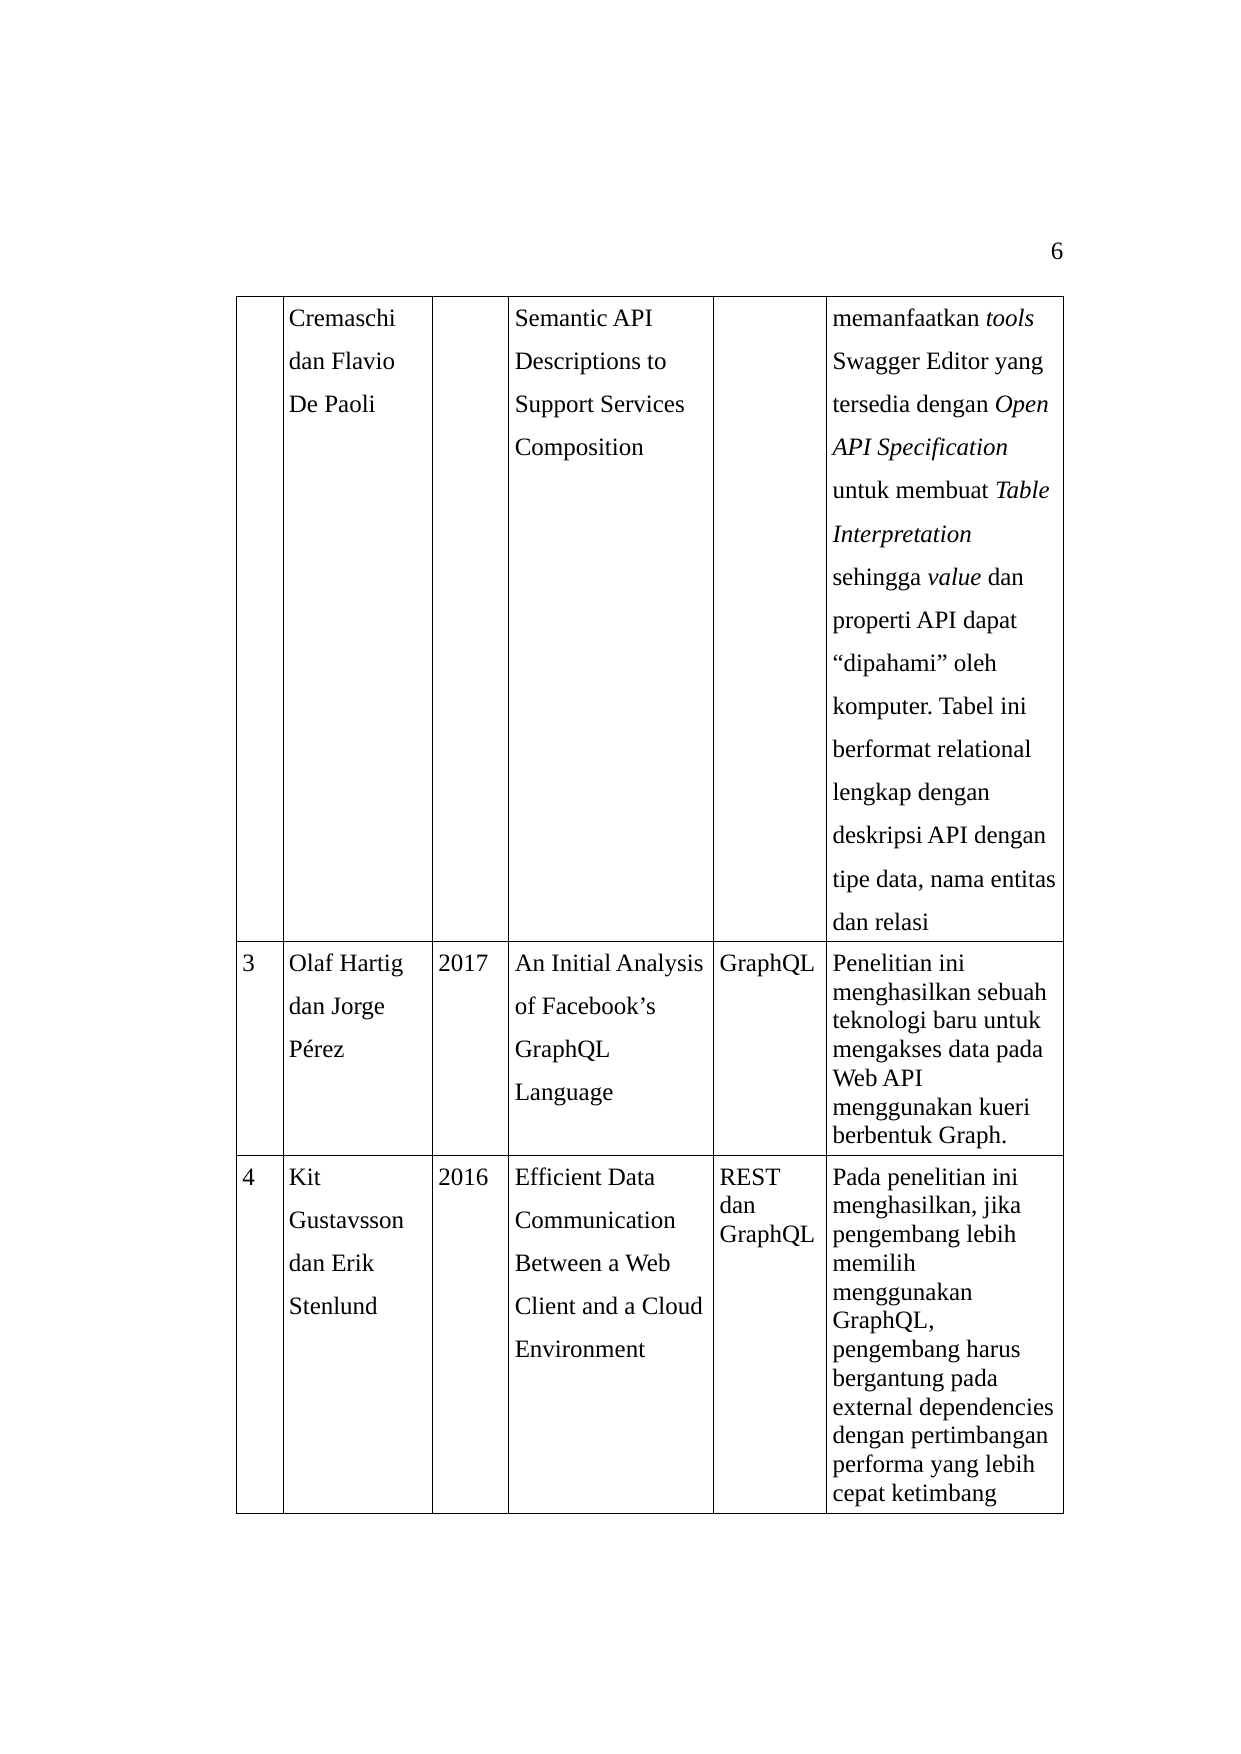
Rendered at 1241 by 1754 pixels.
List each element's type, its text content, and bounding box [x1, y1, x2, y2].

table_cell GraphQL [714, 942, 826, 1155]
table_cell [714, 297, 826, 941]
table_cell An Initial Analysis of Facebook’s GraphQL Language [509, 942, 713, 1155]
table_cell memanfaatkan tools Swagger Editor yang tersedia dengan Open API Specification untuk membuat Table Interpretation sehingga value dan properti API dapat “dipahami” oleh komputer. Tabel ini berformat relational lengkap dengan deskripsi API dengan tipe data, nama entitas dan relasi [827, 297, 1063, 941]
table_cell [237, 297, 283, 941]
table_cell Kit Gustavsson dan Erik Stenlund [284, 1156, 432, 1512]
table_cell Cremaschi dan Flavio De Paoli [284, 297, 432, 941]
table_cell 2016 [433, 1156, 508, 1512]
table_cell REST dan GraphQL [714, 1156, 826, 1512]
table_cell 4 [237, 1156, 283, 1512]
table_cell Olaf Hartig dan Jorge Pérez [284, 942, 432, 1155]
table_cell 3 [237, 942, 283, 1155]
table_cell Penelitian ini menghasilkan sebuah teknologi baru untuk mengakses data pada Web API menggunakan kueri berbentuk Graph. [827, 942, 1063, 1155]
table_cell Efficient Data Communication Between a Web Client and a Cloud Environment [509, 1156, 713, 1512]
table_cell Semantic API Descriptions to Support Services Composition [509, 297, 713, 941]
table_cell [433, 297, 508, 941]
table_cell 2017 [433, 942, 508, 1155]
table_cell Pada penelitian ini menghasilkan, jika pengembang lebih memilih menggunakan GraphQL, pengembang harus bergantung pada external dependencies dengan pertimbangan performa yang lebih cepat ketimbang [827, 1156, 1063, 1512]
